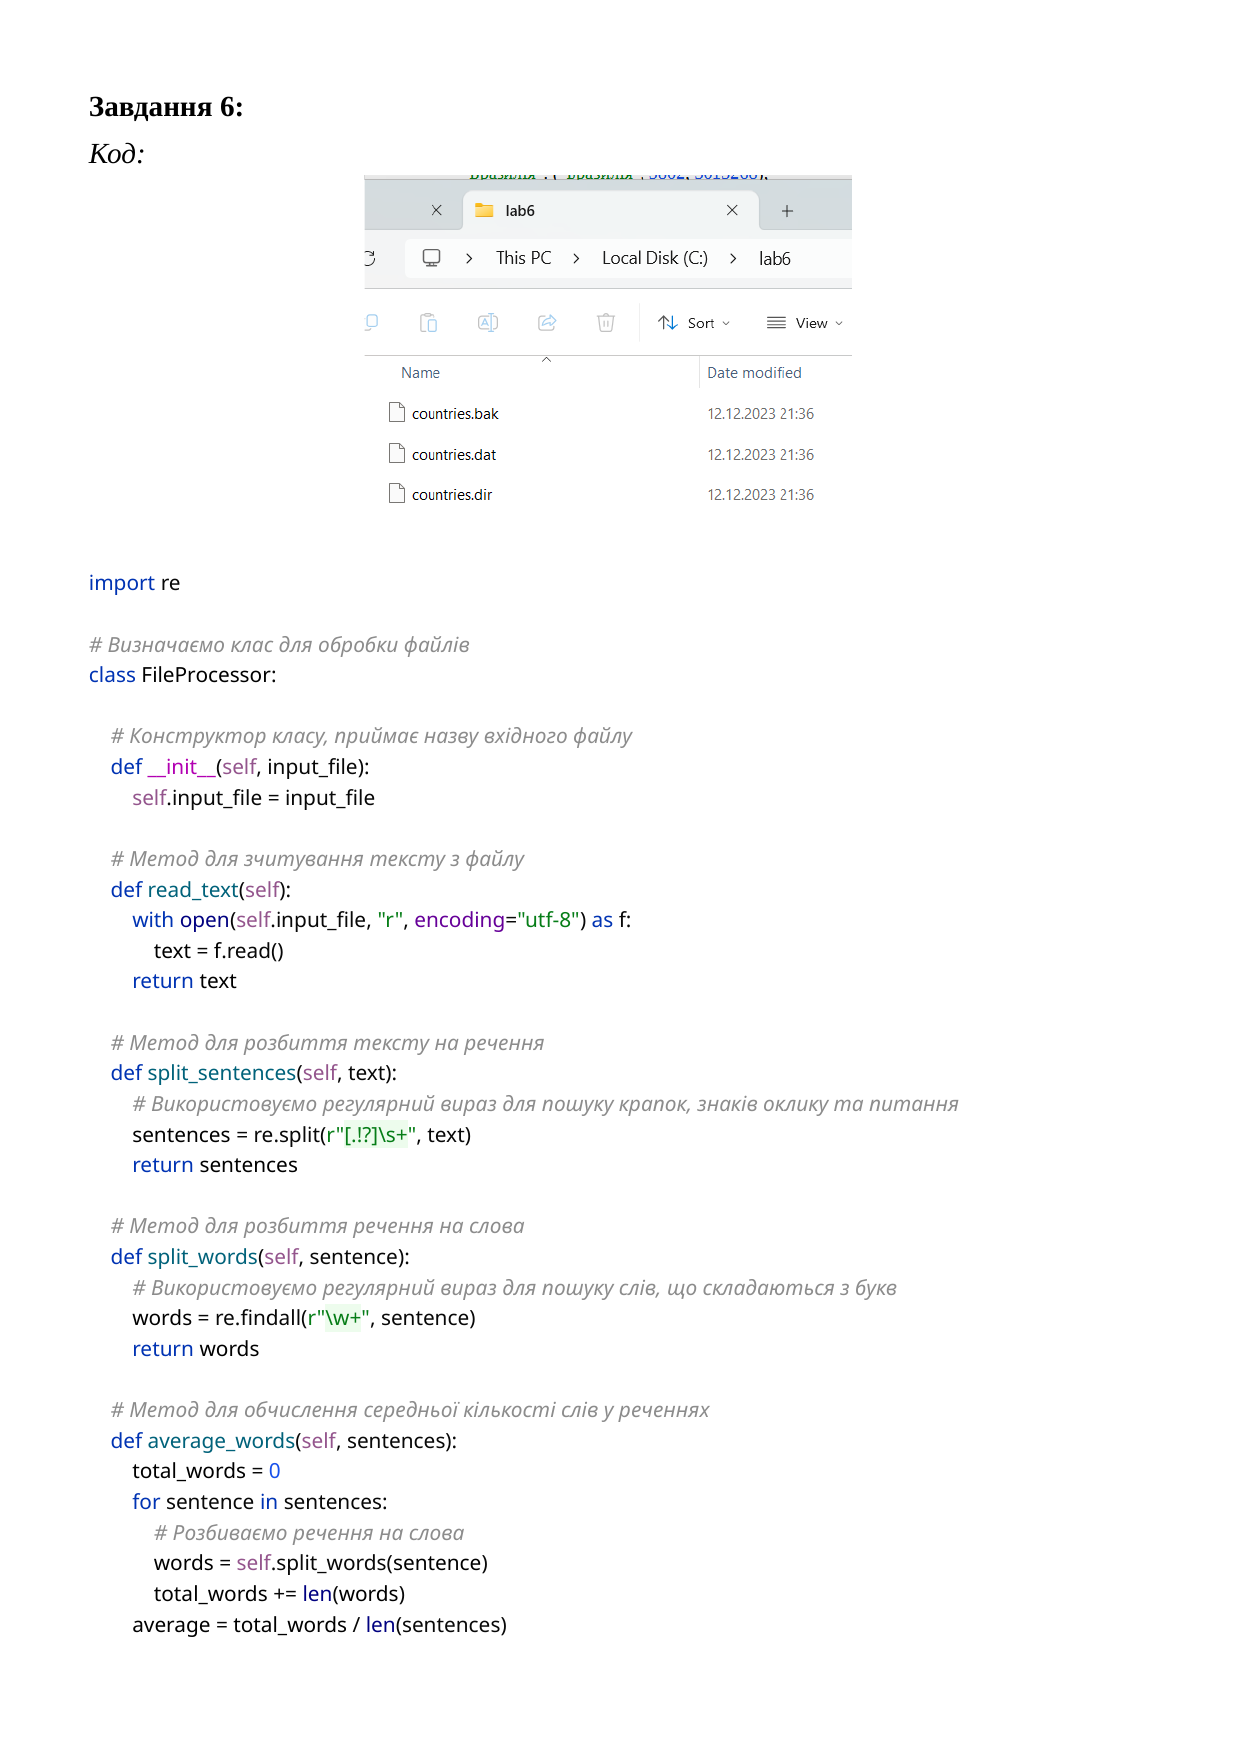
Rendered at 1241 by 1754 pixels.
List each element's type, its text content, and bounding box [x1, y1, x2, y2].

text import re # Визначаємо клас для обробки файлів class FileProcessor: # Конструктор класу, приймає назву вхідного файлу def __init__(self, input_file): self.input_file = input_file # Метод для зчитування тексту з файлу def read_text(self): with open(self.input_file, "r", encoding="utf-8") as f: text = f.read() return text # Метод для розбиття тексту на речення def split_sentences(self, text): # Використовуємо регулярний вираз для пошуку крапок, знаків оклику та питання sentences = re.split(r"[.!?]\s+", text) return sentences # Метод для розбиття речення на слова def split_words(self, sentence): # Використовуємо регулярний вираз для пошуку слів, що складаються з букв words = re.findall(r"\w+", sentence) return words # Метод для обчислення середньої кількості слів у реченнях def average_words(self, sentences): total_words = 0 for sentence in sentences: # Розбиваємо речення на слова words = self.split_words(sentence) total_words += len(words) average = total_words / len(sentences) [89, 185, 1152, 1638]
text Завдання 6: [89, 89, 1152, 122]
picture [364, 175, 852, 552]
text Код: [89, 137, 1152, 170]
